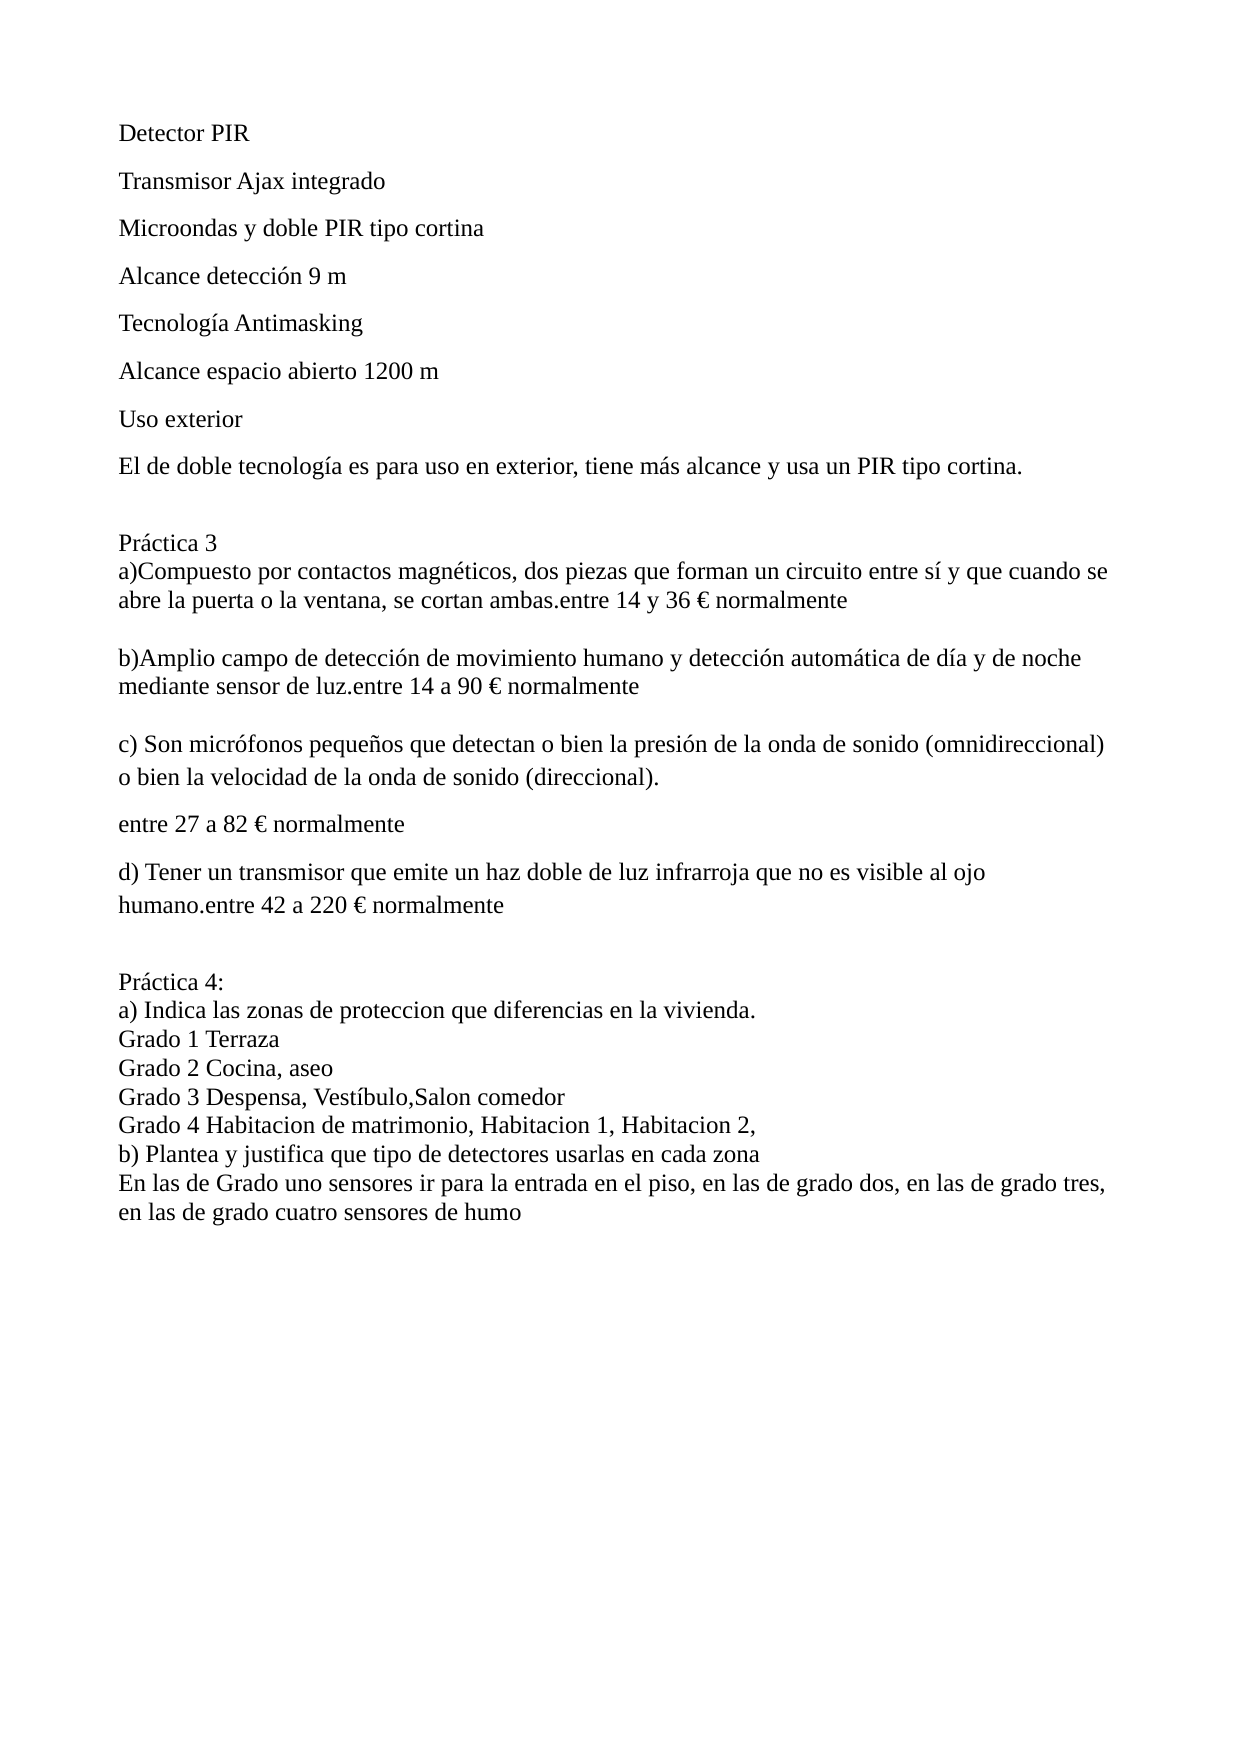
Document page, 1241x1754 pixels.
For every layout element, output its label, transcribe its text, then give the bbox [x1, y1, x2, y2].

text Transmisor Ajax integrado [118, 166, 1122, 194]
text Alcance espacio abierto 1200 m [118, 356, 1122, 385]
text b) Plantea y justifica que tipo de detectores usarlas en cada zona [118, 1139, 1122, 1168]
text Tecnología Antimasking [118, 308, 1122, 337]
text En las de Grado uno sensores ir para la entrada en el piso, en las de grado dos, en las de grado tres, en las de grado cuatro sensores de humo [118, 1168, 1122, 1225]
text Práctica 4: [118, 967, 1122, 995]
text Detector PIR [118, 118, 1122, 147]
text Grado 1 Terraza [118, 1024, 1122, 1053]
text Práctica 3 [118, 528, 1122, 556]
text a)Compuesto por contactos magnéticos, dos piezas que forman un circuito entre sí y que cuando se abre la puerta o la ventana, se cortan ambas.entre 14 y 36 € normalmente [118, 556, 1122, 614]
text d) Tener un transmisor que emite un haz doble de luz infrarroja que no es visible al ojo humano.entre 42 a 220 € normalmente [118, 857, 1122, 919]
text Microondas y doble PIR tipo cortina [118, 213, 1122, 242]
text c) Son micrófonos pequeños que detectan o bien la presión de la onda de sonido (omnidireccional) o bien la velocidad de la onda de sonido (direccional). [118, 729, 1122, 791]
text El de doble tecnología es para uso en exterior, tiene más alcance y usa un PIR tipo cortina. [118, 451, 1122, 480]
text Alcance detección 9 m [118, 261, 1122, 290]
text Grado 2 Cocina, aseo [118, 1053, 1122, 1082]
text b)Amplio campo de detección de movimiento humano y detección automática de día y de noche mediante sensor de luz.entre 14 a 90 € normalmente [118, 643, 1122, 700]
text Grado 3 Despensa, Vestíbulo,Salon comedor [118, 1082, 1122, 1110]
text a) Indica las zonas de proteccion que diferencias en la vivienda. [118, 995, 1122, 1024]
text Grado 4 Habitacion de matrimonio, Habitacion 1, Habitacion 2, [118, 1110, 1122, 1139]
text Uso exterior [118, 404, 1122, 432]
text entre 27 a 82 € normalmente [118, 809, 1122, 838]
